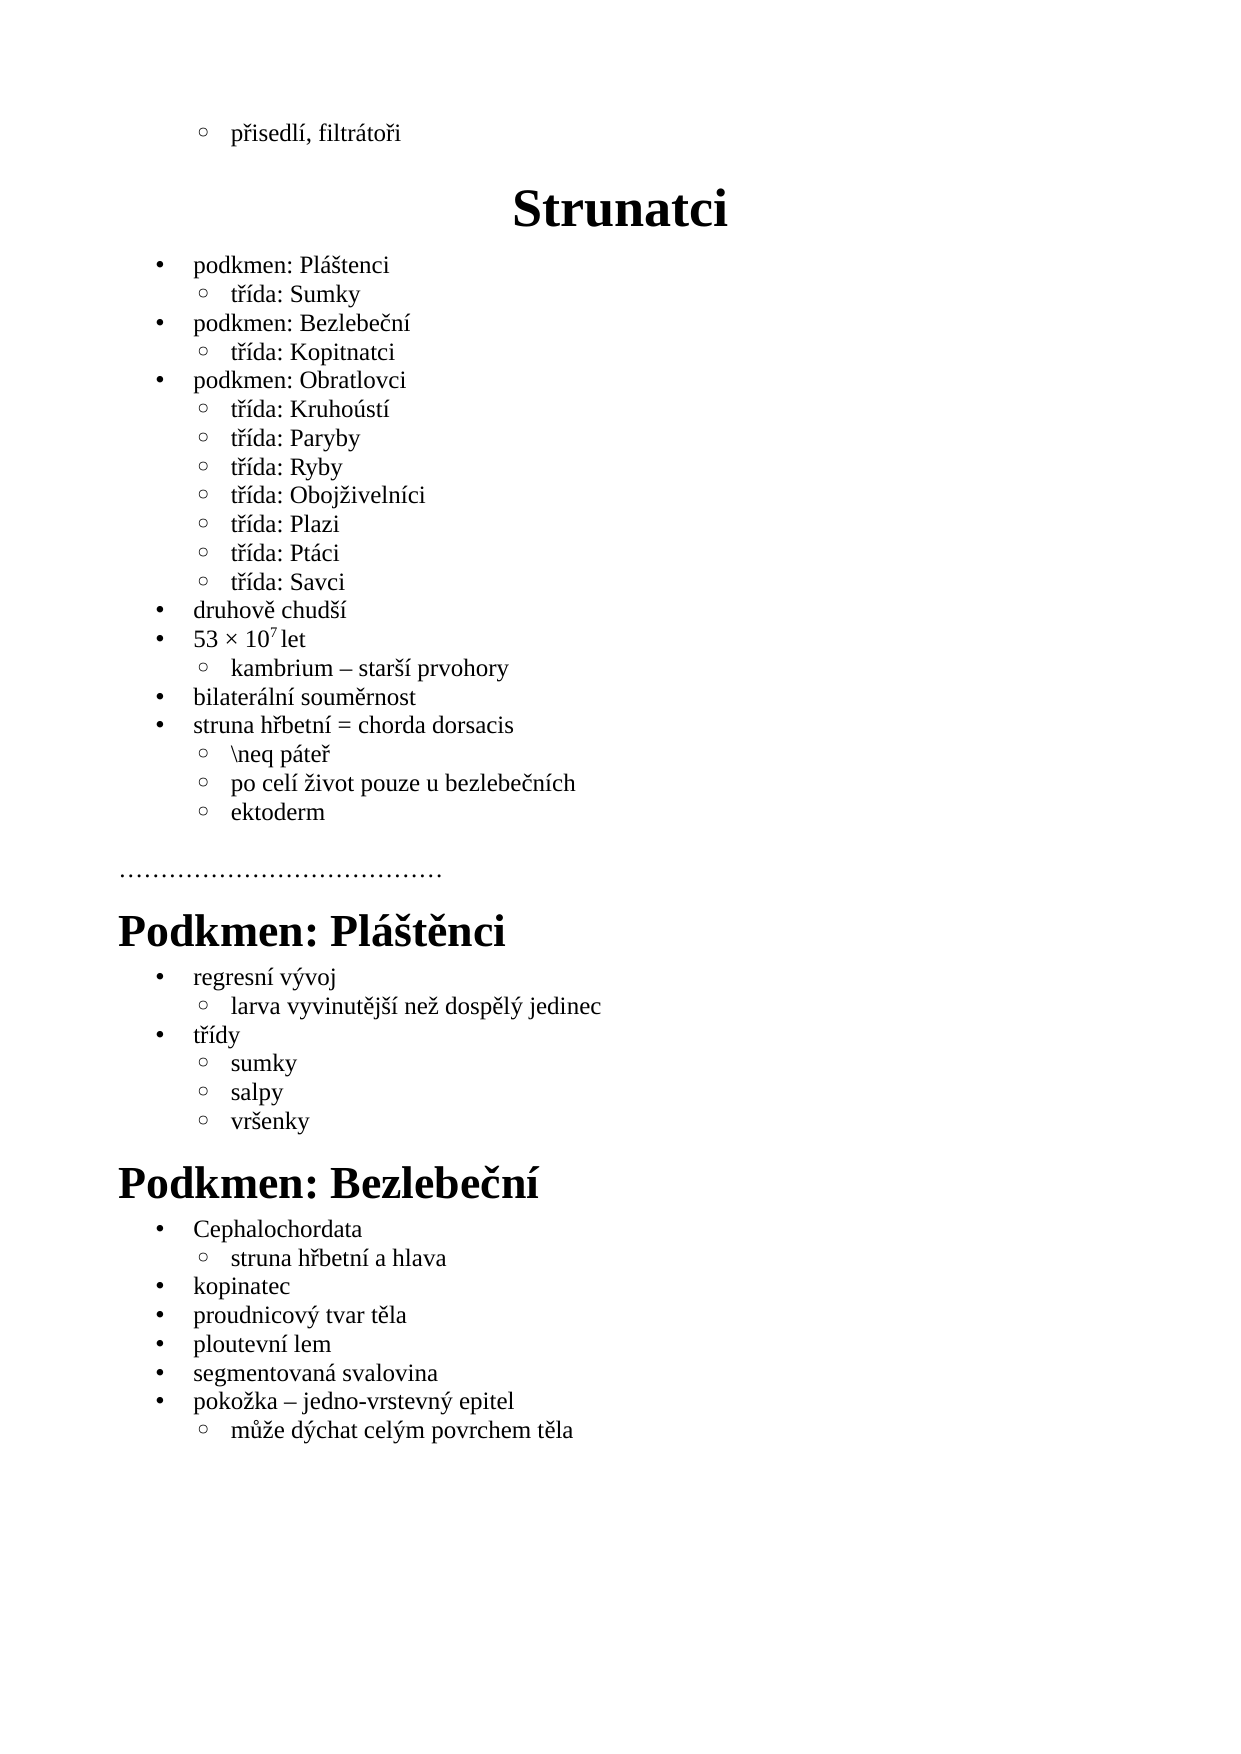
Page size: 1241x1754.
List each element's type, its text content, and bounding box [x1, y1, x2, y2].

list třída: Kopitnatci [193, 337, 1122, 365]
list regresní vývoj [156, 962, 1122, 991]
list struna hřbetní = chorda dorsacis [156, 710, 1122, 739]
list kambrium – starší prvohory [193, 653, 1122, 682]
text Podkmen: Pláštěnci [118, 903, 1122, 956]
list vršenky [193, 1106, 1122, 1135]
list třída: Sumky [193, 279, 1122, 308]
list třída: Obojživelníci [193, 480, 1122, 509]
list třída: Plazi [193, 509, 1122, 538]
list druhově chudší [156, 595, 1122, 624]
list segmentovaná svalovina [156, 1358, 1122, 1386]
text Podkmen: Bezlebeční [118, 1155, 1122, 1208]
list larva vyvinutější než dospělý jedinec [193, 991, 1122, 1020]
list třída: Ptáci [193, 538, 1122, 567]
list sumky [193, 1048, 1122, 1077]
text ………………………………… [118, 854, 1122, 883]
list pokožka – jedno-vrstevný epitel [156, 1386, 1122, 1415]
list 53 × 107 let [156, 624, 1122, 653]
list třída: Ryby [193, 452, 1122, 480]
list třída: Savci [193, 567, 1122, 595]
list kopinatec [156, 1271, 1122, 1300]
text Strunatci [118, 176, 1122, 239]
list podkmen: Pláštenci [156, 250, 1122, 279]
list ploutevní lem [156, 1329, 1122, 1358]
list podkmen: Bezlebeční [156, 308, 1122, 337]
list proudnicový tvar těla [156, 1300, 1122, 1329]
list ektoderm [193, 797, 1122, 825]
list salpy [193, 1077, 1122, 1106]
list \neq páteř [193, 739, 1122, 768]
list podkmen: Obratlovci [156, 365, 1122, 394]
list Cephalochordata [156, 1214, 1122, 1243]
list přisedlí, filtrátoři [193, 118, 1122, 147]
list třída: Kruhoústí [193, 394, 1122, 423]
list může dýchat celým povrchem těla [193, 1415, 1122, 1444]
list třídy [156, 1020, 1122, 1048]
list struna hřbetní a hlava [193, 1243, 1122, 1271]
list bilaterální souměrnost [156, 682, 1122, 710]
list po celí život pouze u bezlebečních [193, 768, 1122, 797]
list třída: Paryby [193, 423, 1122, 452]
